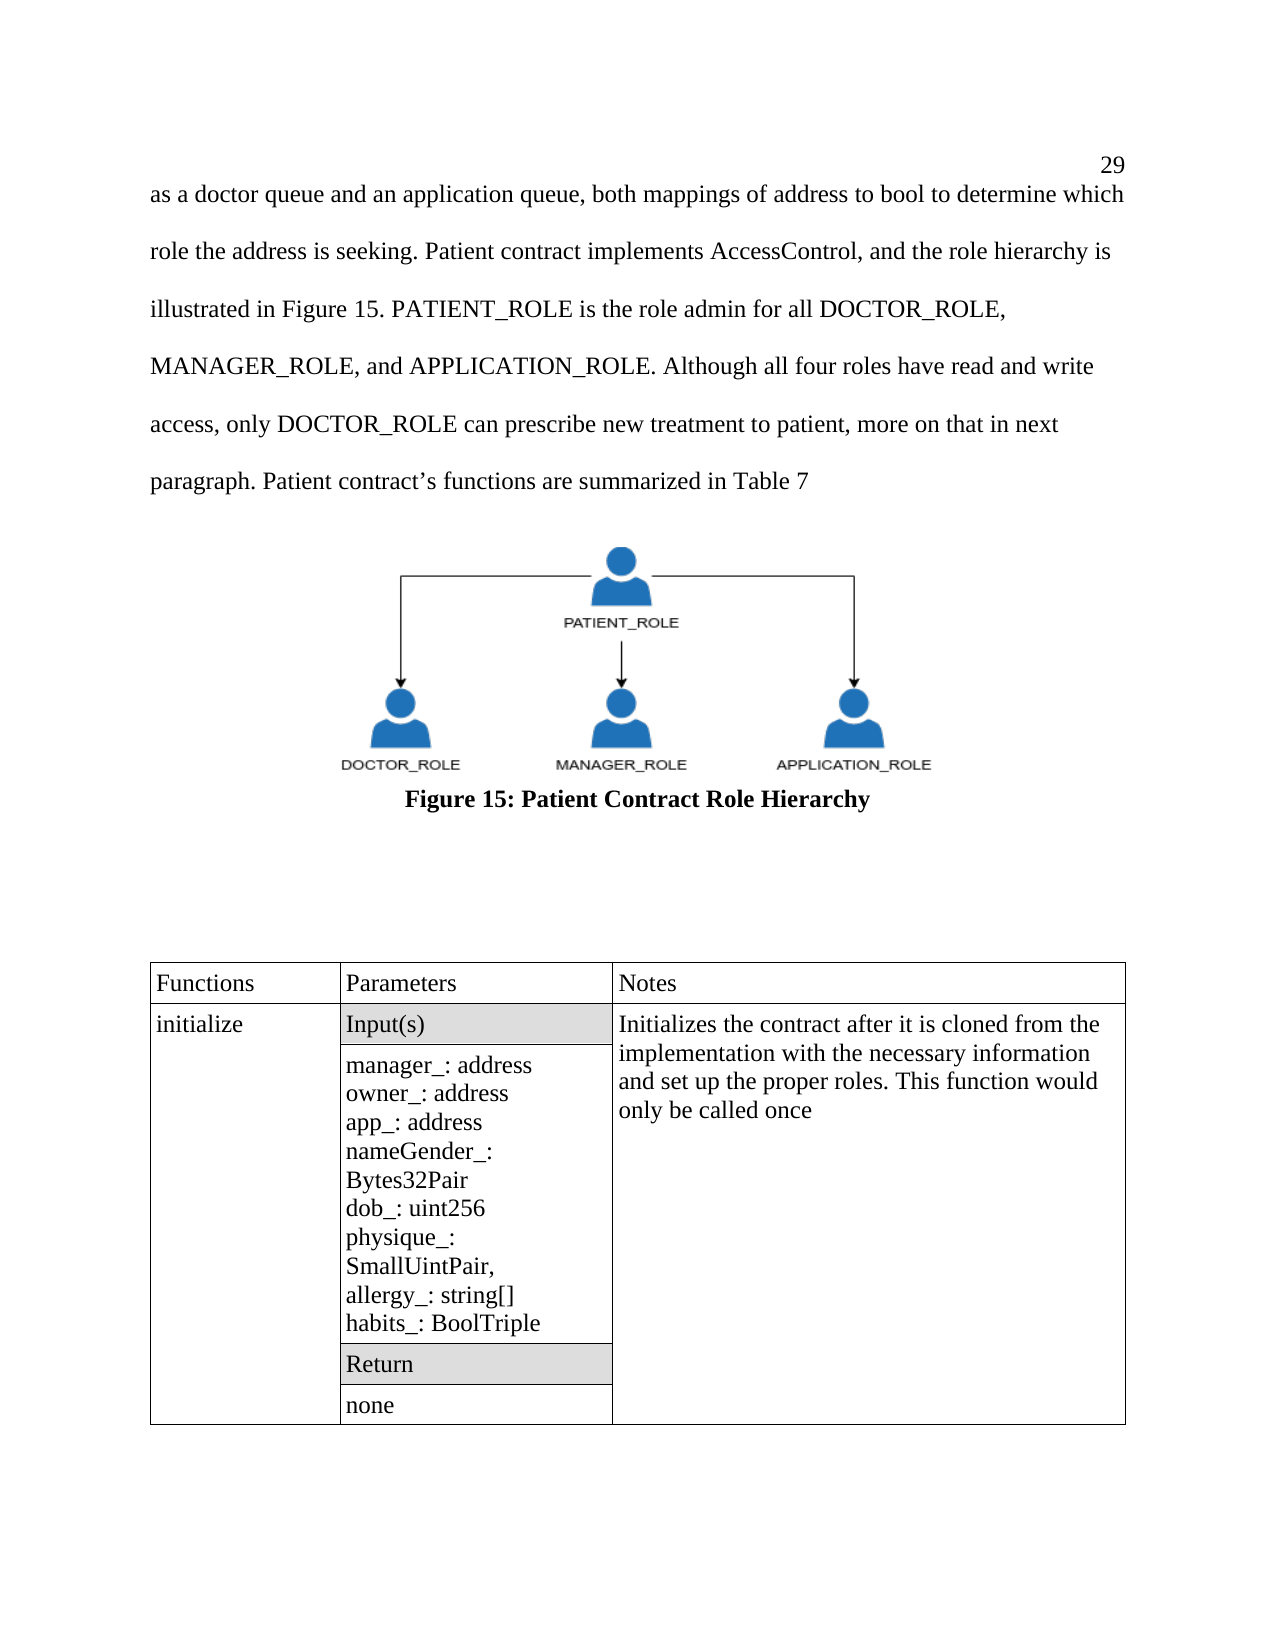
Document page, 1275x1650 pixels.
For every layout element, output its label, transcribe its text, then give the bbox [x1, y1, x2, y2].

picture [328, 547, 947, 784]
table_cell initialize [151, 1004, 340, 1424]
table_header Functions [151, 963, 340, 1003]
text as a doctor queue and an application queue, both mappings of address to bool to determine which role the address is seeking. Patient contract implements AccessControl, and the role hierarchy is illustrated in Figure 15. PATIENT_ROLE is the role admin for all DOCTOR_ROLE, MANAGER_ROLE, and APPLICATION_ROLE. Although all four roles have read and write access, only DOCTOR_ROLE can prescribe new treatment to patient, more on that in next paragraph. Patient contract’s functions are summarized in Table 7 [150, 179, 1125, 495]
title Figure 15: Patient Contract Role Hierarchy [269, 547, 1006, 812]
table_cell Input(s) [341, 1004, 612, 1043]
table_cell Initializes the contract after it is cloned from the implementation with the necessary information and set up the proper roles. This function would only be called once [613, 1004, 1125, 1424]
table_header Notes [613, 963, 1125, 1003]
table_header Parameters [341, 963, 612, 1003]
table_cell Return [341, 1344, 612, 1384]
table_cell none [341, 1385, 612, 1424]
table_cell manager_: address owner_: address app_: address nameGender_: Bytes32Pair dob_: uint256 physique_: SmallUintPair, allergy_: string[] habits_: BoolTriple [341, 1045, 612, 1343]
